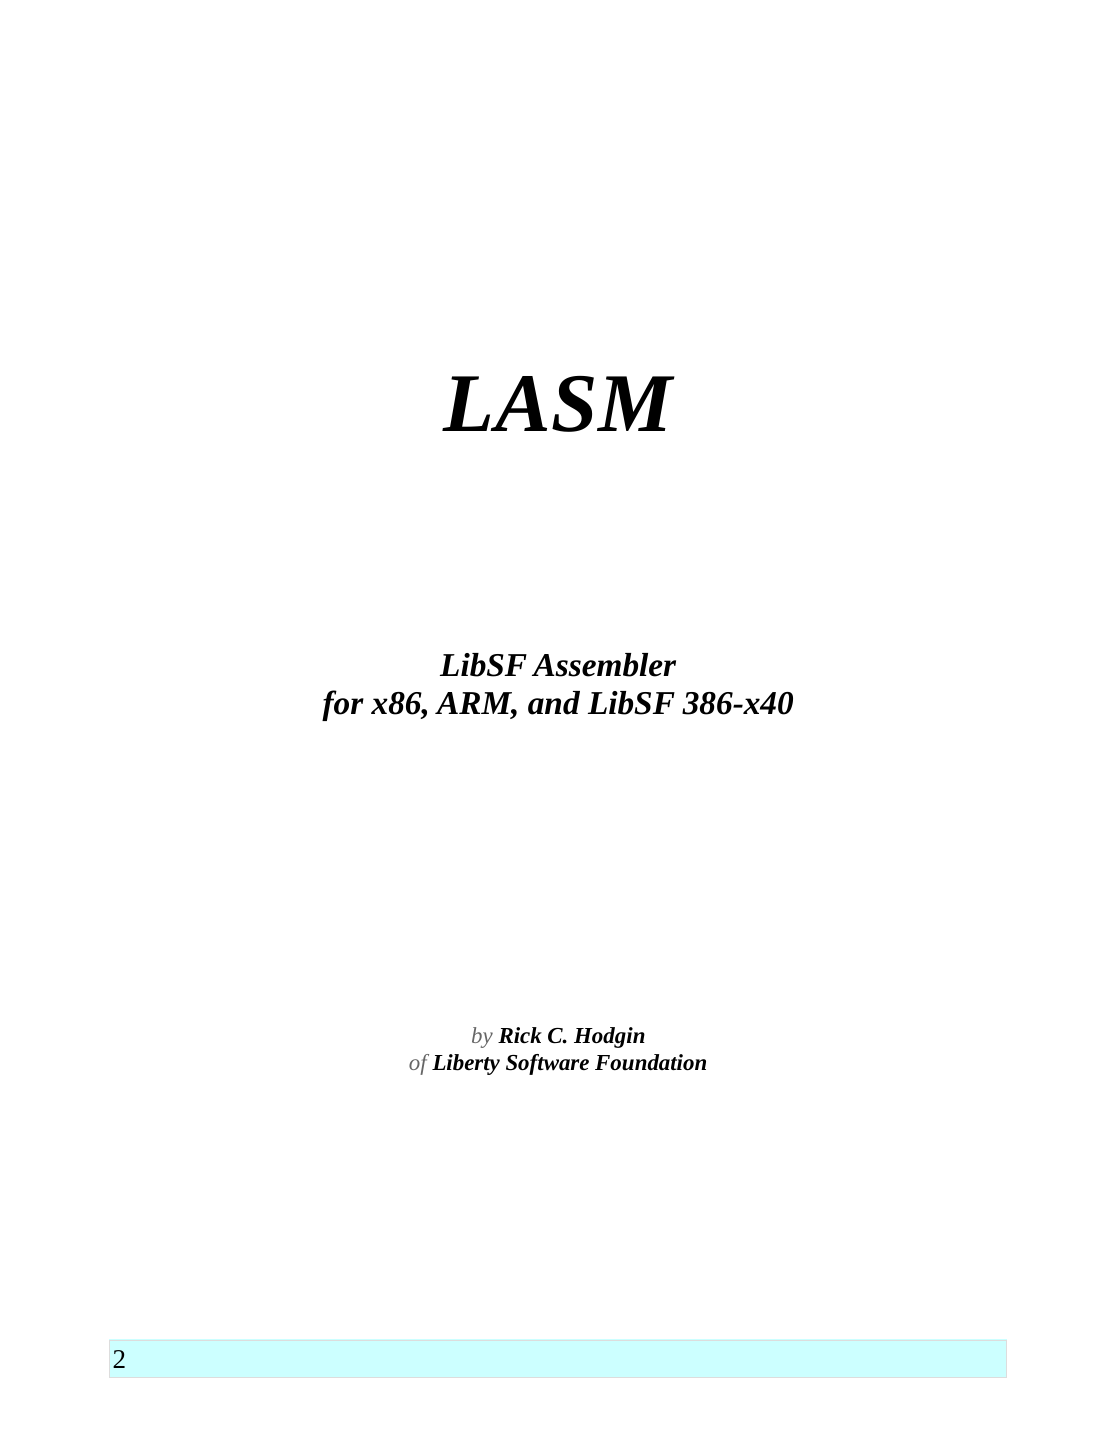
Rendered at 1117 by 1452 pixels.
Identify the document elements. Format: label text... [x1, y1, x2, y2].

text by Rick C. Hodgin of Liberty Software Foundation [112, 998, 1003, 1075]
subtitle LibSF Assembler for x86, ARM, and LibSF 386-x40 [112, 568, 1003, 722]
subtitle LASM [112, 353, 1003, 449]
